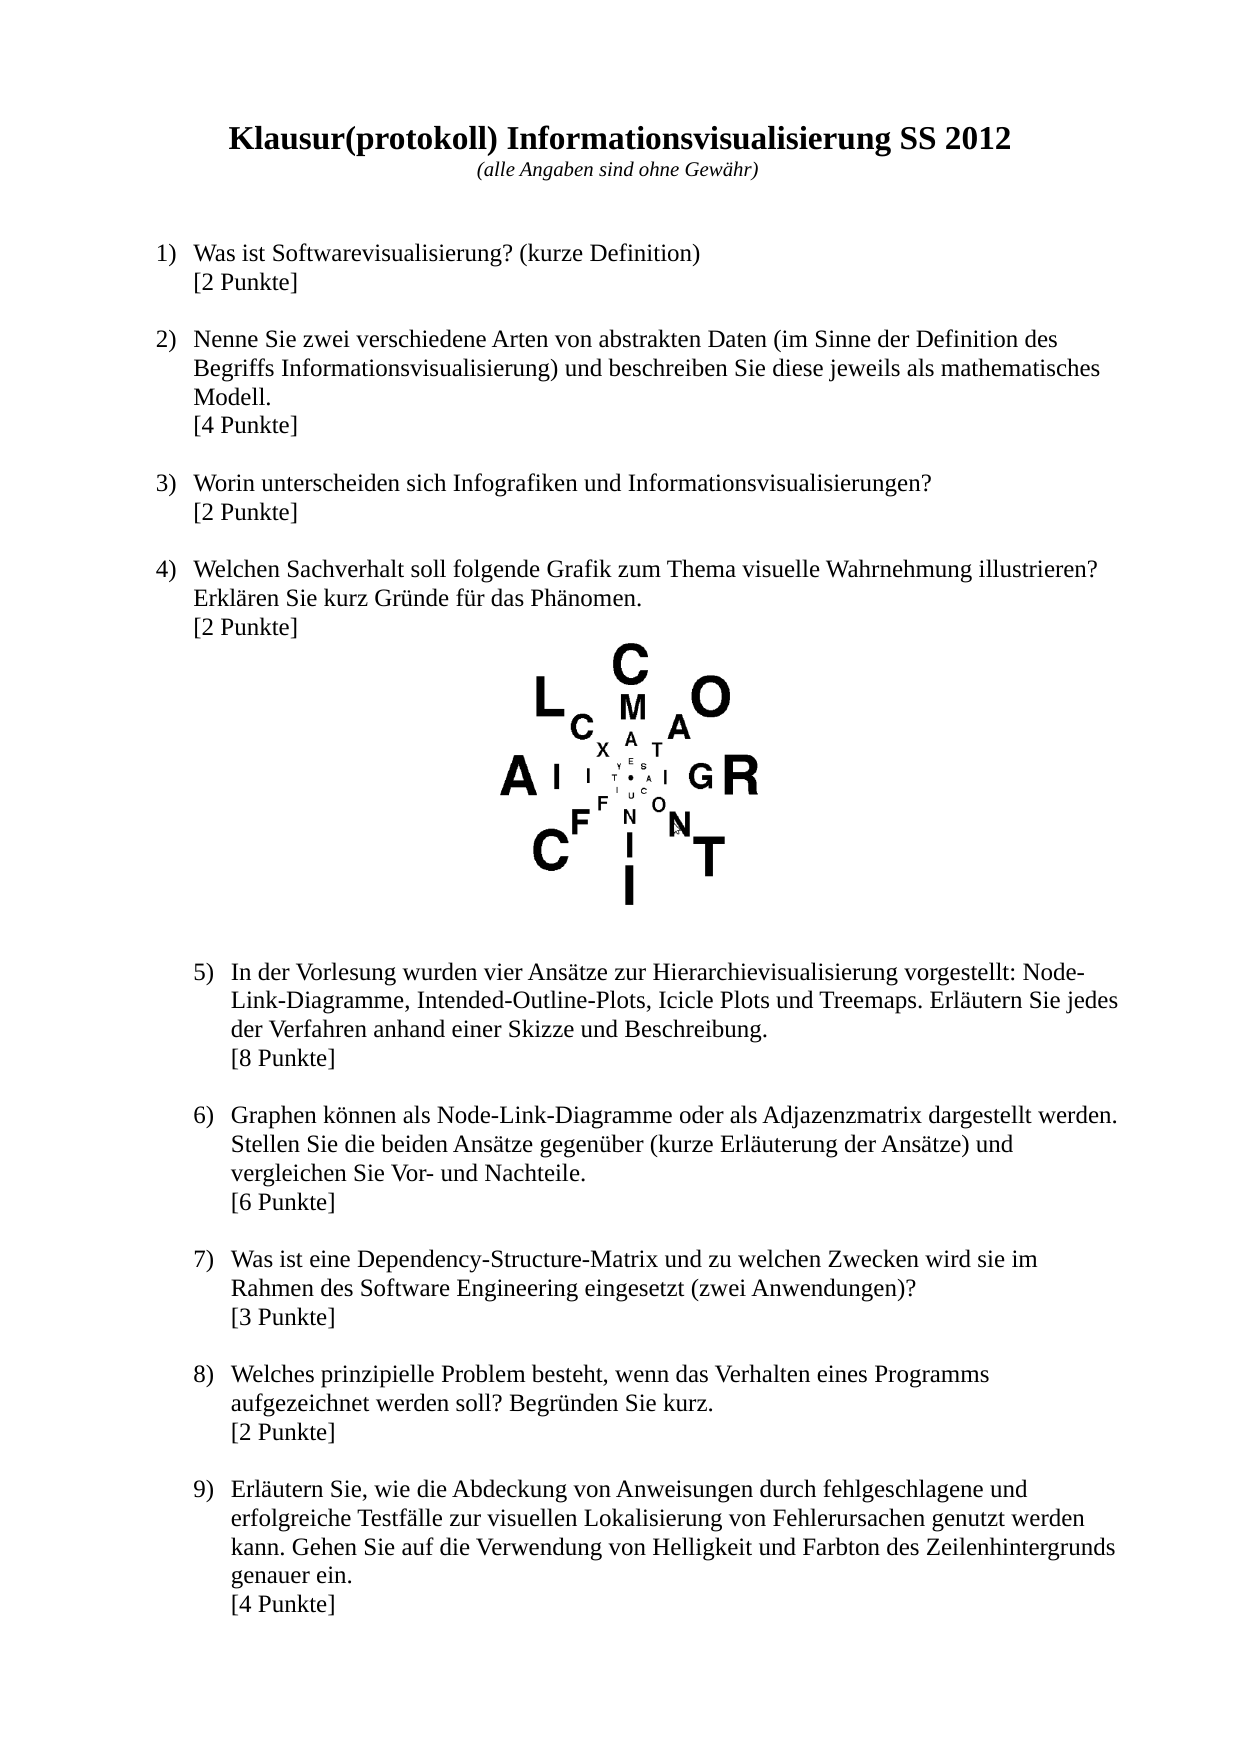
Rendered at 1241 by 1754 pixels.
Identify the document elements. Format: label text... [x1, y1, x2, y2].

text (alle Angaben sind ohne Gewähr) [118, 156, 1122, 181]
list Welchen Sachverhalt soll folgende Grafik zum Thema visuelle Wahrnehmung illustrieren? Erklären Sie kurz Gründe für das Phänomen. [156, 554, 1122, 612]
list [6 Punkte] [193, 1187, 1122, 1216]
list Was ist Softwarevisualisierung? (kurze Definition) [156, 238, 1122, 267]
list [2 Punkte] [156, 612, 1122, 641]
list [2 Punkte] [156, 267, 1122, 296]
list [2 Punkte] [156, 497, 1122, 526]
list [4 Punkte] [156, 411, 1122, 439]
picture [473, 640, 767, 911]
list [4 Punkte] [193, 1589, 1122, 1618]
list Nenne Sie zwei verschiedene Arten von abstrakten Daten (im Sinne der Definition des Begriffs Informationsvisualisierung) und beschreiben Sie diese jeweils als mathematisches Modell. [156, 324, 1122, 411]
list Was ist eine Dependency-Structure-Matrix und zu welchen Zwecken wird sie im Rahmen des Software Engineering eingesetzt (zwei Anwendungen)? [193, 1244, 1122, 1302]
list Erläutern Sie, wie die Abdeckung von Anweisungen durch fehlgeschlagene und erfolgreiche Testfälle zur visuellen Lokalisierung von Fehlerursachen genutzt werden kann. Gehen Sie auf die Verwendung von Helligkeit und Farbton des Zeilenhintergrunds genauer ein. [193, 1474, 1122, 1589]
list [3 Punkte] [193, 1302, 1122, 1331]
list Graphen können als Node-Link-Diagramme oder als Adjazenzmatrix dargestellt werden. Stellen Sie die beiden Ansätze gegenüber (kurze Erläuterung der Ansätze) und vergleichen Sie Vor- und Nachteile. [193, 1101, 1122, 1187]
text Klausur(protokoll) Informationsvisualisierung SS 2012 [118, 118, 1122, 156]
list [2 Punkte] [193, 1417, 1122, 1446]
list Welches prinzipielle Problem besteht, wenn das Verhalten eines Programms aufgezeichnet werden soll? Begründen Sie kurz. [193, 1359, 1122, 1417]
list Worin unterscheiden sich Infografiken und Informationsvisualisierungen? [156, 468, 1122, 497]
list In der Vorlesung wurden vier Ansätze zur Hierarchievisualisierung vorgestellt: Node-Link-Diagramme, Intended-Outline-Plots, Icicle Plots und Treemaps. Erläutern Sie jedes der Verfahren anhand einer Skizze und Beschreibung. [193, 957, 1122, 1043]
list [8 Punkte] [193, 1043, 1122, 1072]
